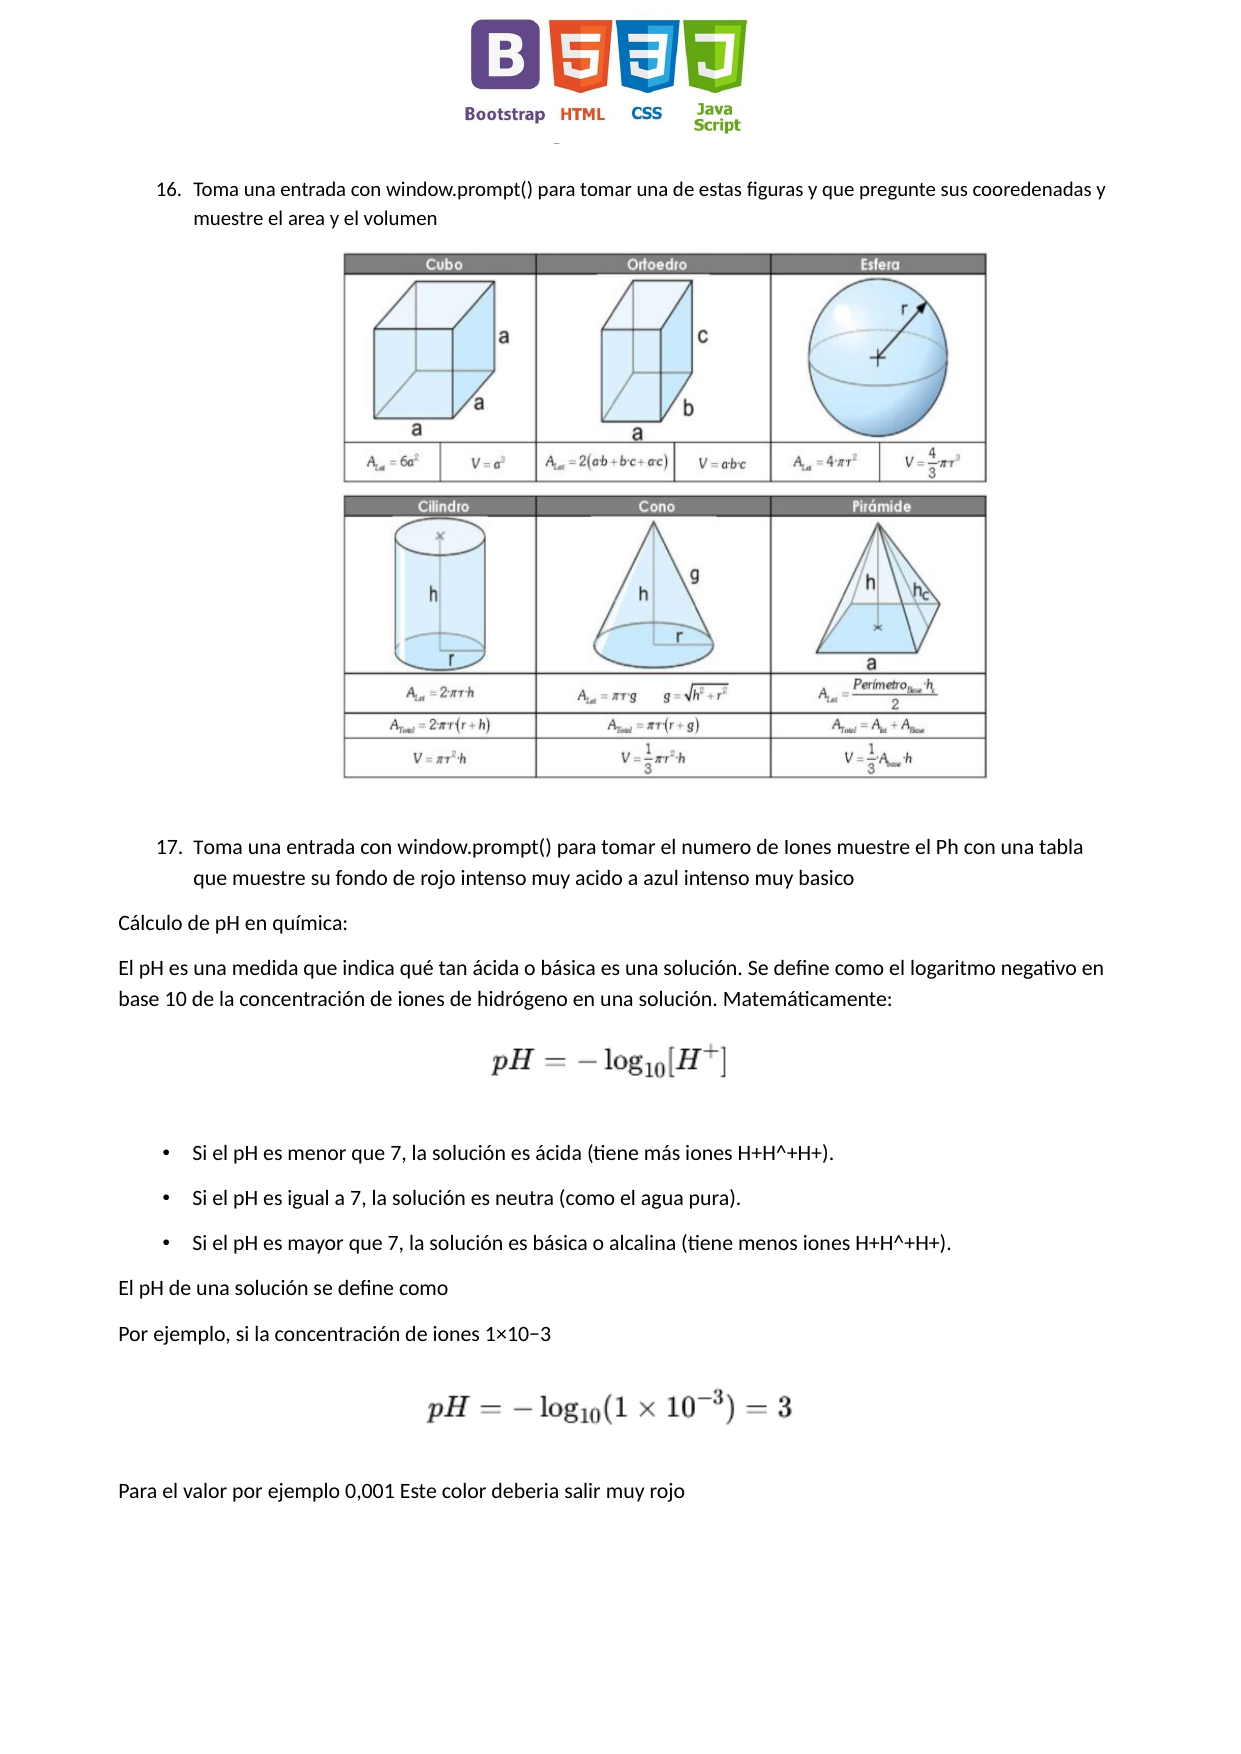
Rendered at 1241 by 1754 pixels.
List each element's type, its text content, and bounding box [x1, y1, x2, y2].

list Toma una entrada con window.prompt() para tomar una de estas figuras y que pregunte sus cooredenadas y muestre el area y el volumen [156, 176, 1122, 231]
list Toma una entrada con window.prompt() para tomar el numero de Iones muestre el Ph con una tabla que muestre su fondo de rojo intenso muy acido a azul intenso muy basico [156, 833, 1122, 891]
list Si el pH es mayor que 7, la solución es básica o alcalina (tiene menos iones H+H^+H+). [162, 1229, 1122, 1256]
picture [470, 1030, 770, 1090]
list Si el pH es menor que 7, la solución es ácida (tiene más iones H+H^+H+). [162, 1139, 1122, 1166]
text El pH es una medida que indica qué tan ácida o básica es una solución. Se define como el logaritmo negativo en base 10 de la concentración de iones de hidrógeno en una solución. Matemáticamente: [118, 954, 1122, 1012]
picture [456, 13, 756, 144]
text Para el valor por ejemplo 0,001 Este color deberia salir muy rojo [118, 1477, 1122, 1503]
text Cálculo de pH en química: [118, 909, 1122, 936]
text El pH de una solución se define como [118, 1274, 1122, 1301]
picture [335, 248, 995, 780]
picture [402, 1366, 825, 1428]
text Por ejemplo, si la concentración de iones 1×10−3 [118, 1320, 1122, 1346]
list Si el pH es igual a 7, la solución es neutra (como el agua pura). [162, 1184, 1122, 1211]
